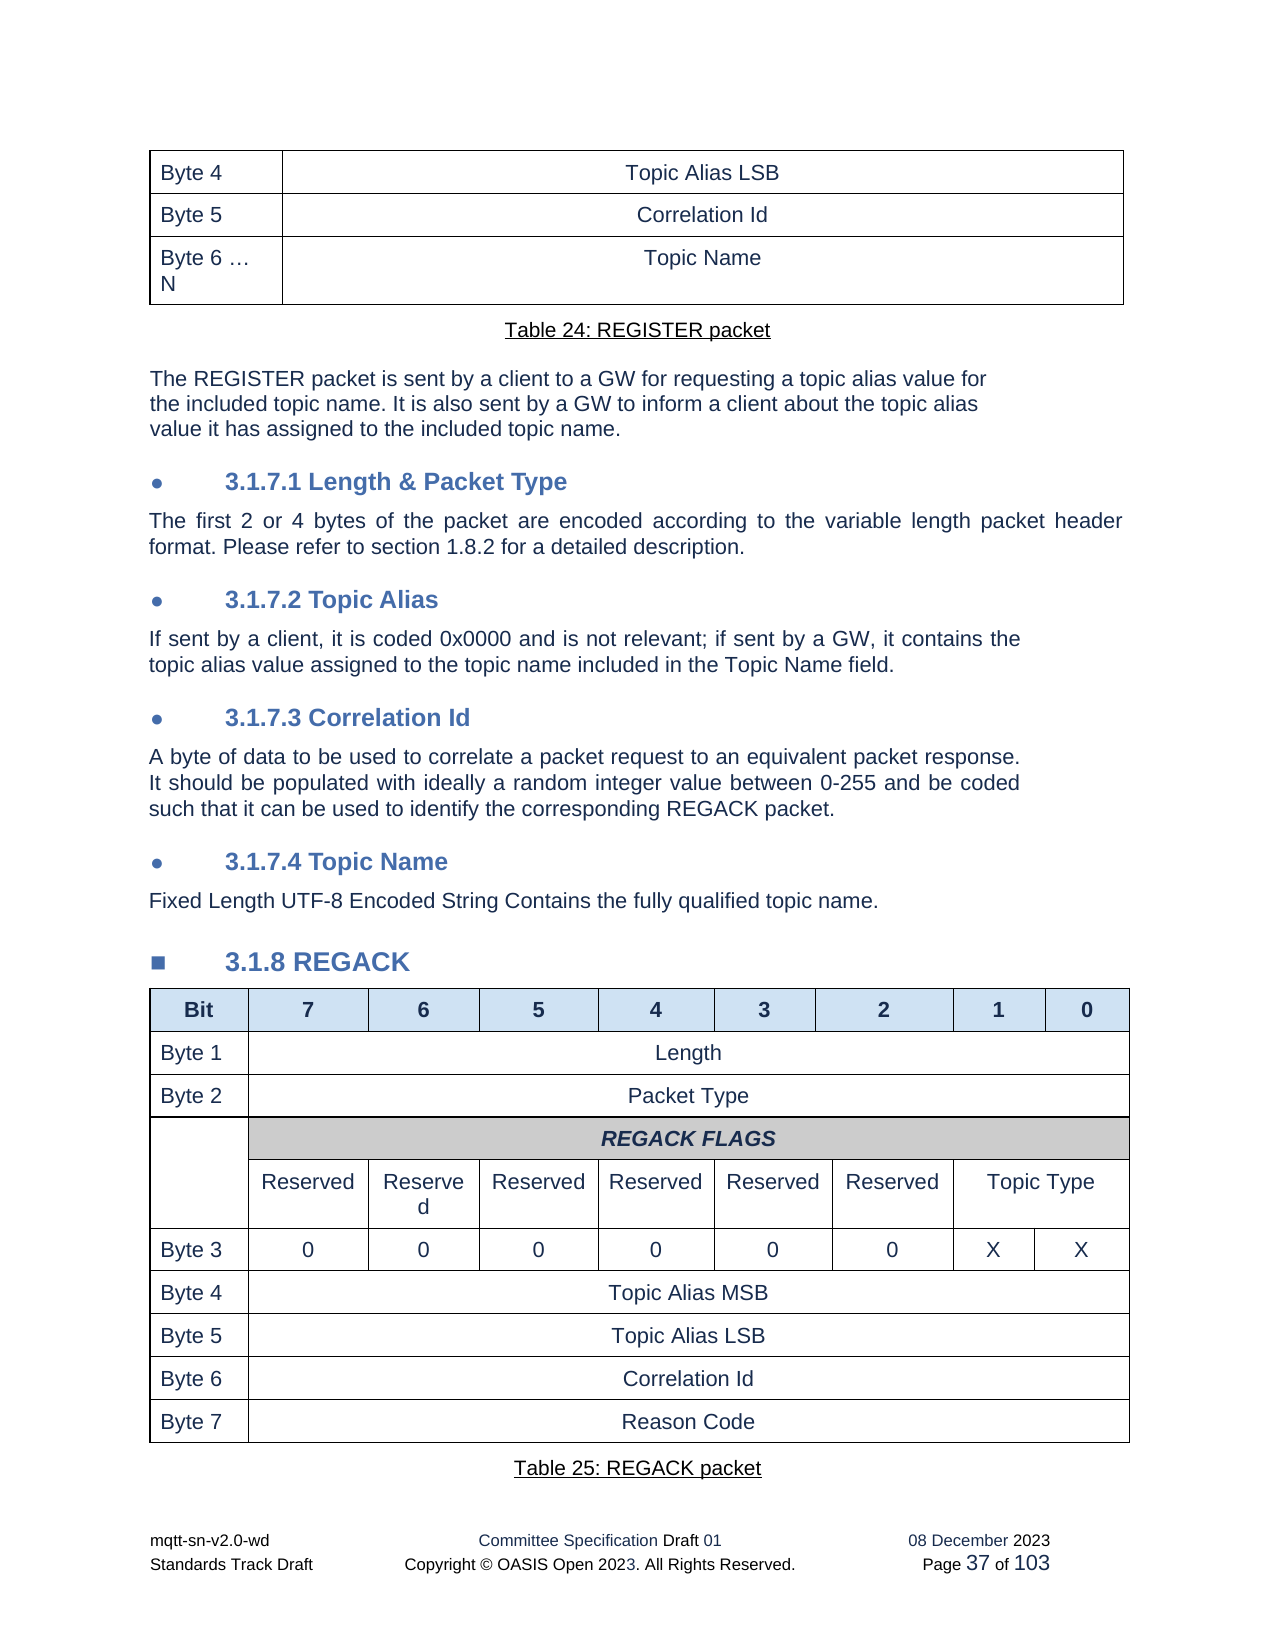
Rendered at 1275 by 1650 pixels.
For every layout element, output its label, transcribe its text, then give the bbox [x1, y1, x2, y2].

table_cell Byte 5 [151, 1314, 248, 1356]
table_cell Reserved [599, 1160, 714, 1227]
table_cell REGACK FLAGS [249, 1118, 1129, 1159]
table_cell 0 [599, 1229, 714, 1270]
table_cell Byte 6 … N [151, 237, 282, 304]
subtitle 3.1.7.1 Length & Packet Type [150, 467, 1124, 495]
subtitle 3.1.7.2 Topic Alias [150, 585, 1124, 613]
table_cell Topic Alias LSB [249, 1314, 1129, 1356]
text A byte of data to be used to correlate a packet request to an equivalent packet response. It should be populated with ideally a random integer value between 0-255 and be coded such that it can be used to identify the corresponding REGACK packet. [148, 744, 1022, 821]
table_cell Correlation Id [283, 194, 1123, 236]
table_cell 0 [369, 1229, 479, 1270]
text Table 25: REGACK packet [150, 1456, 1125, 1479]
table_header 6 [369, 989, 479, 1031]
table_cell 0 [249, 1229, 368, 1270]
table_header 7 [249, 989, 368, 1031]
table_header 0 [1046, 989, 1129, 1031]
table_header 5 [480, 989, 598, 1031]
table_header 1 [954, 989, 1045, 1031]
table_cell Packet Type [249, 1075, 1129, 1116]
table_cell Reserved [480, 1160, 598, 1227]
table_cell Reserved [715, 1160, 832, 1227]
table_cell Reason Code [249, 1400, 1129, 1442]
table_cell Byte 6 [151, 1357, 248, 1399]
text The first 2 or 4 bytes of the packet are encoded according to the variable length packet header format. Please refer to section 1.8.2 for a detailed description. [148, 508, 1124, 559]
table_header 4 [599, 989, 714, 1031]
table_cell Correlation Id [249, 1357, 1129, 1399]
table_cell 0 [715, 1229, 832, 1270]
table_cell Byte 2 [151, 1075, 248, 1116]
text Fixed Length UTF-8 Encoded String Contains the fully qualified topic name. [148, 888, 1022, 913]
table_cell Topic Type [954, 1160, 1129, 1227]
table_cell Topic Alias MSB [249, 1271, 1129, 1313]
table_cell 0 [833, 1229, 953, 1270]
subtitle 3.1.7.3 Correlation Id [150, 703, 1124, 732]
table_cell Byte 4 [151, 151, 282, 193]
table_header 2 [816, 989, 953, 1031]
table_cell X [1035, 1229, 1129, 1270]
table_cell Reserved [369, 1160, 479, 1227]
table_header Bit [151, 989, 248, 1031]
table_cell Length [249, 1032, 1129, 1073]
table_cell 0 [480, 1229, 598, 1270]
table_cell X [954, 1229, 1034, 1270]
text Table 24: REGISTER packet [150, 317, 1125, 341]
text If sent by a client, it is coded 0x0000 and is not relevant; if sent by a GW, it contains the topic alias value assigned to the topic name included in the Topic Name field. [148, 626, 1022, 677]
table_header 3 [715, 989, 815, 1031]
table_cell Byte 4 [151, 1271, 248, 1313]
table_cell Byte 1 [151, 1032, 248, 1073]
table_cell [151, 1118, 248, 1227]
table_cell Byte 7 [151, 1400, 248, 1442]
table_cell Topic Alias LSB [283, 151, 1123, 193]
table_cell Reserved [833, 1160, 953, 1227]
table_cell Byte 3 [151, 1229, 248, 1270]
text The REGISTER packet is sent by a client to a GW for requesting a topic alias value for the included topic name. It is also sent by a GW to inform a client about the topic alias value it has assigned to the included topic name. [149, 366, 1022, 442]
table_cell Byte 5 [151, 194, 282, 236]
subtitle 3.1.8 REGACK [150, 946, 1124, 977]
subtitle 3.1.7.4 Topic Name [150, 847, 1124, 876]
table_cell Reserved [249, 1160, 368, 1227]
table_cell Topic Name [283, 237, 1123, 304]
